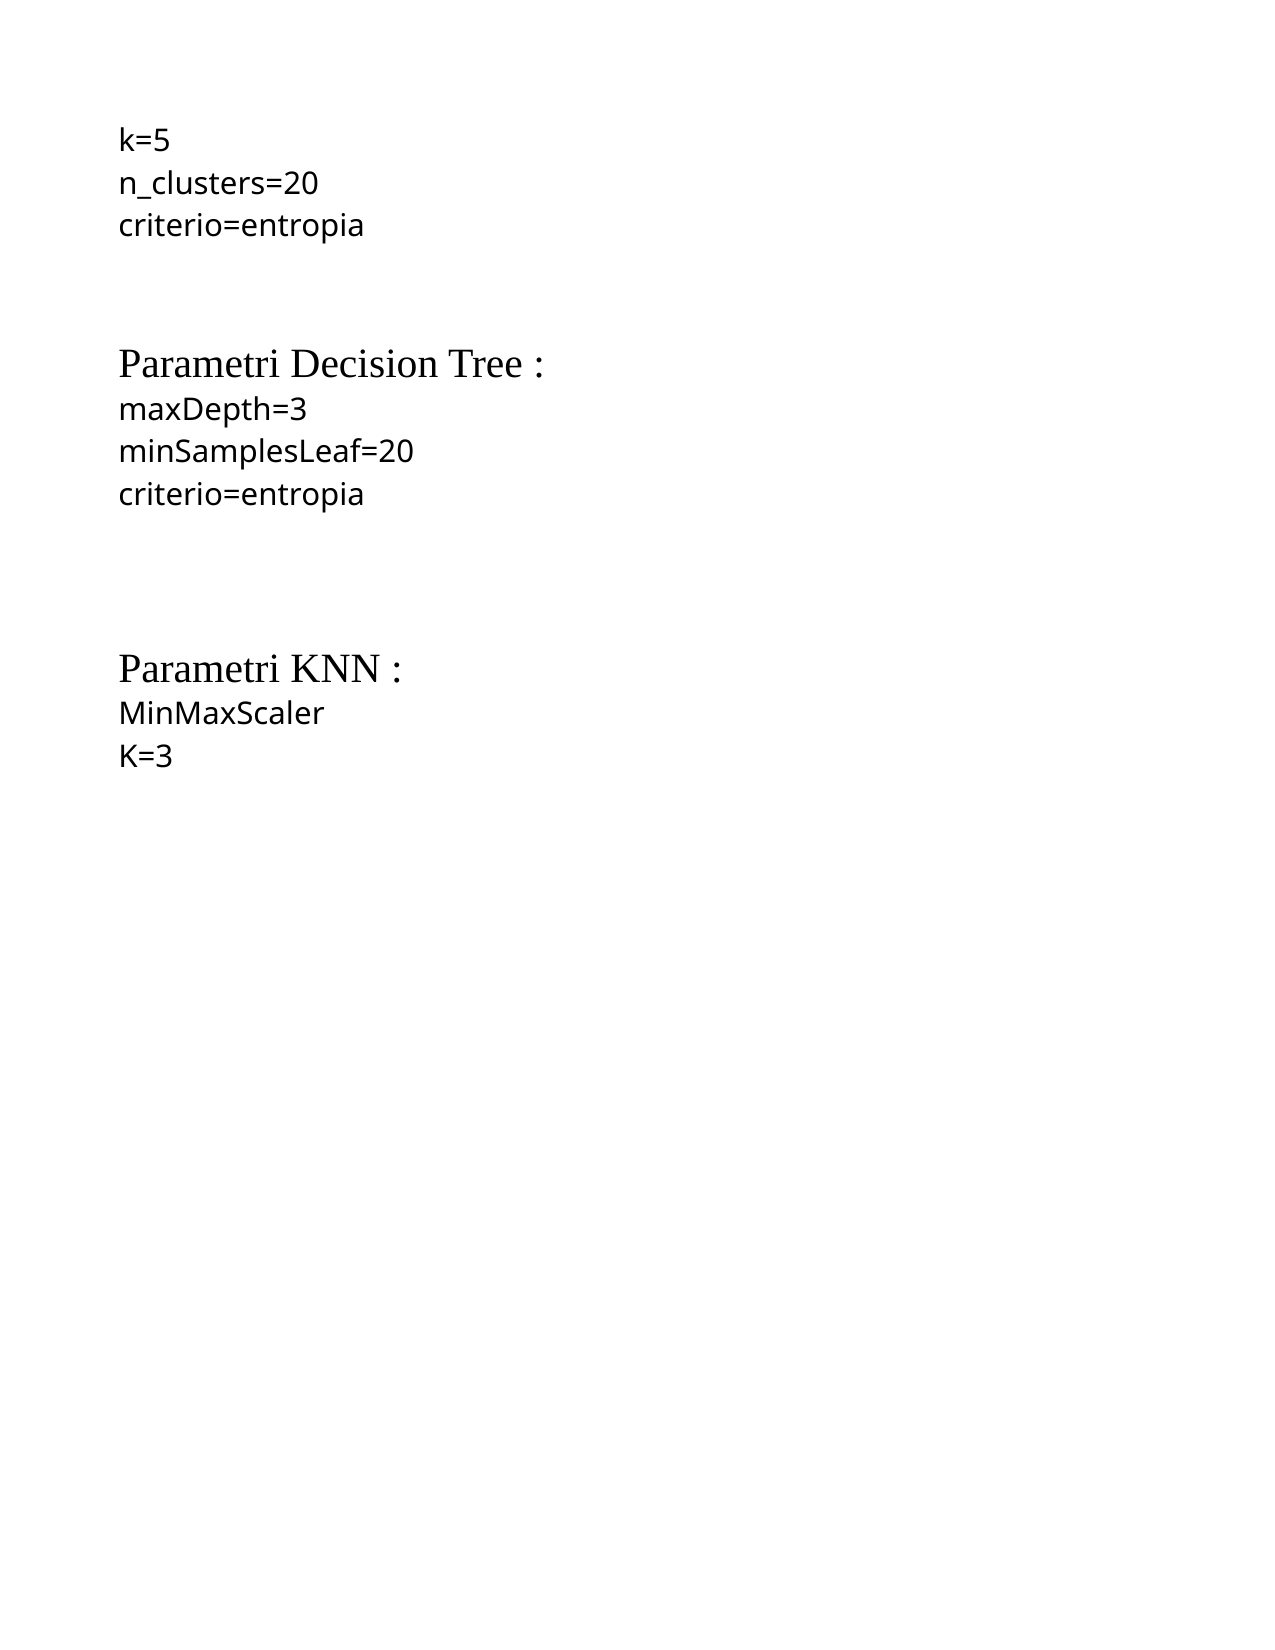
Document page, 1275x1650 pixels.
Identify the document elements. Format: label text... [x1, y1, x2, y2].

text maxDepth=3 [118, 387, 1157, 429]
text Parametri Decision Tree : [118, 339, 1157, 387]
text MinMaxScaler [118, 691, 1157, 733]
text criterio=entropia [118, 203, 1157, 246]
text minSamplesLeaf=20 [118, 429, 1157, 472]
text Parametri KNN : [118, 643, 1157, 691]
text K=3 [118, 733, 1157, 776]
text k=5 [118, 118, 1157, 161]
text n_clusters=20 [118, 161, 1157, 203]
text criterio=entropia [118, 472, 1157, 514]
